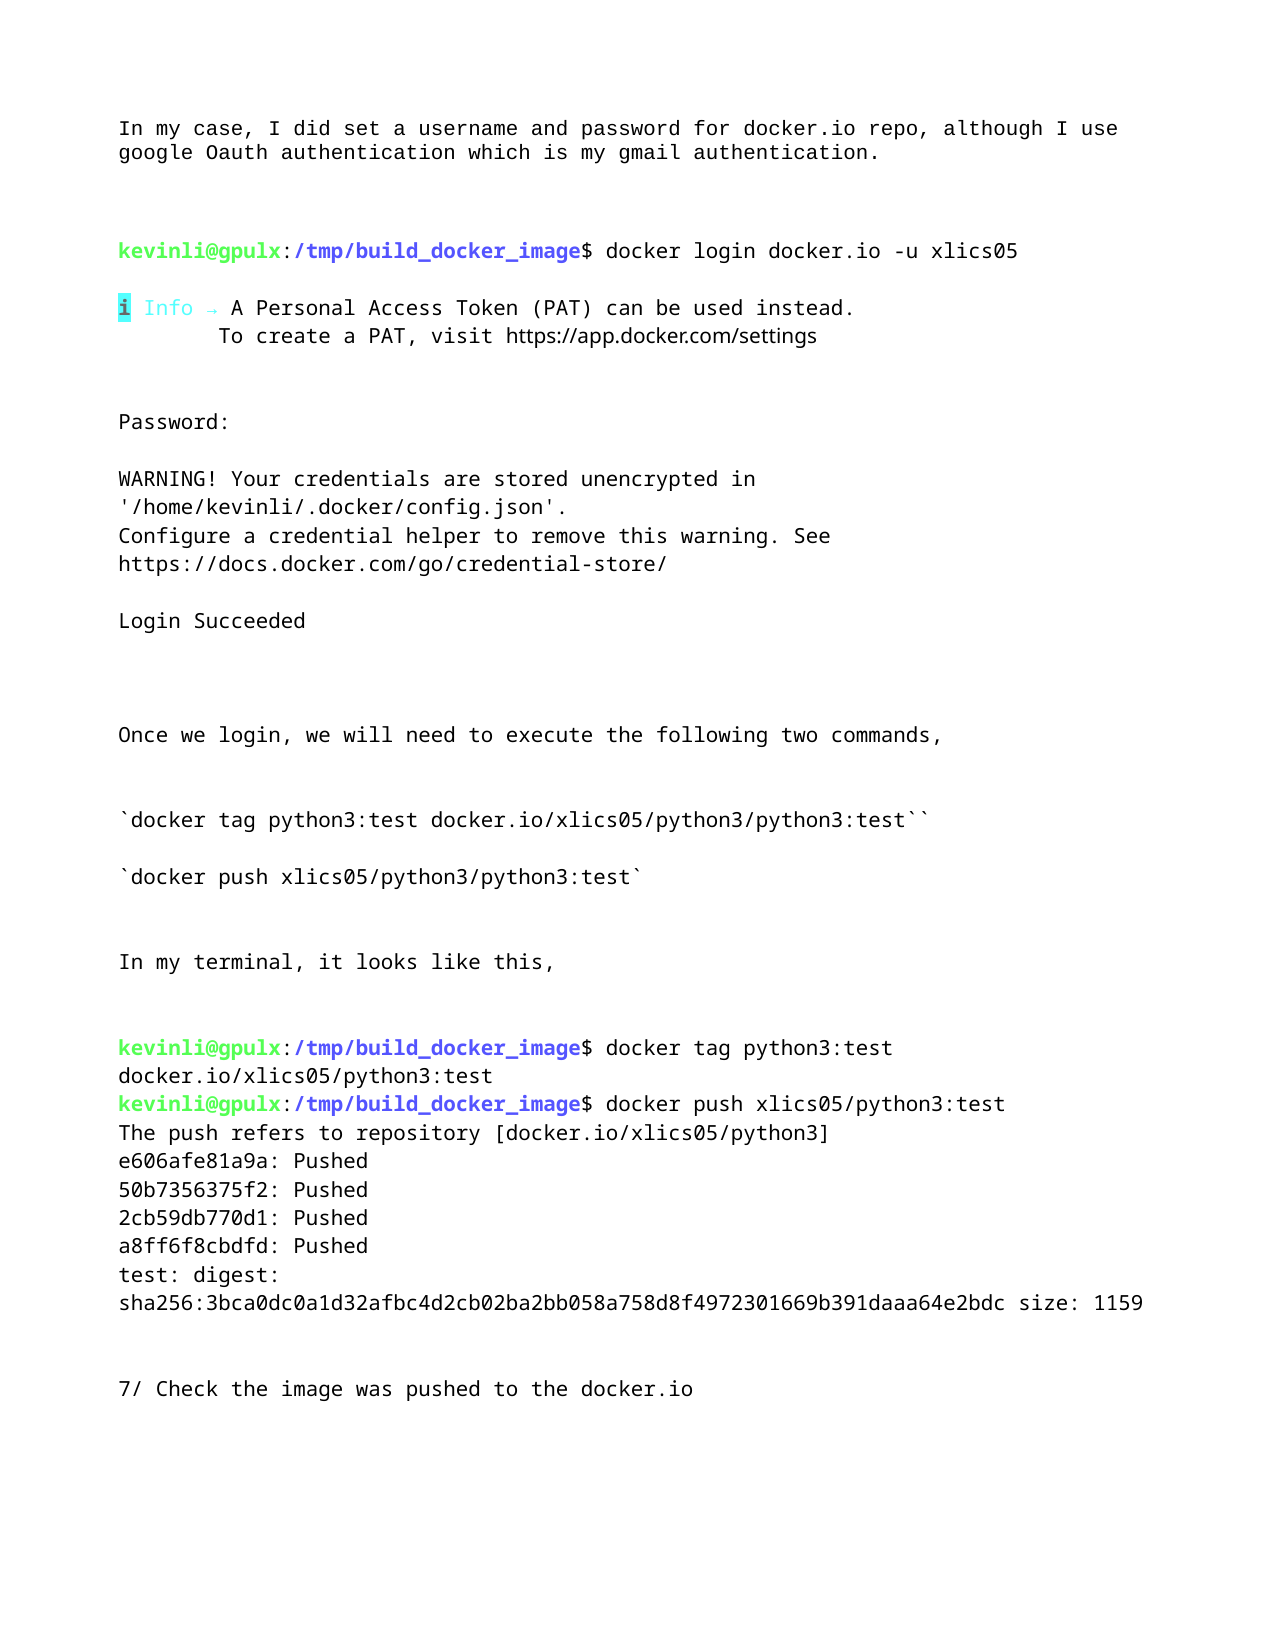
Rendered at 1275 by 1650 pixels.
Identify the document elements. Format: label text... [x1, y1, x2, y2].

text In my terminal, it looks like this, [118, 947, 1157, 976]
text `docker tag python3:test docker.io/xlics05/python3/python3:test`` [118, 805, 1157, 833]
text kevinli@gpulx:/tmp/build_docker_image$ docker tag python3:test docker.io/xlics05/python3:test kevinli@gpulx:/tmp/build_docker_image$ docker push xlics05/python3:test The push refers to repository [docker.io/xlics05/python3] e606afe81a9a: Pushed 50b7356375f2: Pushed 2cb59db770d1: Pushed a8ff6f8cbdfd: Pushed test: digest: sha256:3bca0dc0a1d32afbc4d2cb02ba2bb058a758d8f4972301669b391daaa64e2bdc size: 1159 7/ Check the image was pushed to the docker.io [118, 1033, 1157, 1402]
text Once we login, we will need to execute the following two commands, [118, 720, 1157, 748]
text kevinli@gpulx:/tmp/build_docker_image$ docker login docker.io -u xlics05 i Info → A Personal Access Token (PAT) can be used instead. To create a PAT, visit https://app.docker.com/settings Password: WARNING! Your credentials are stored unencrypted in '/home/kevinli/.docker/config.json'. Configure a credential helper to remove this warning. See https://docs.docker.com/go/credential-store/ Login Succeeded [118, 236, 1157, 691]
text In my case, I did set a username and password for docker.io repo, although I use google Oauth authentication which is my gmail authentication. [118, 118, 1157, 165]
text `docker push xlics05/python3/python3:test` [118, 862, 1157, 890]
